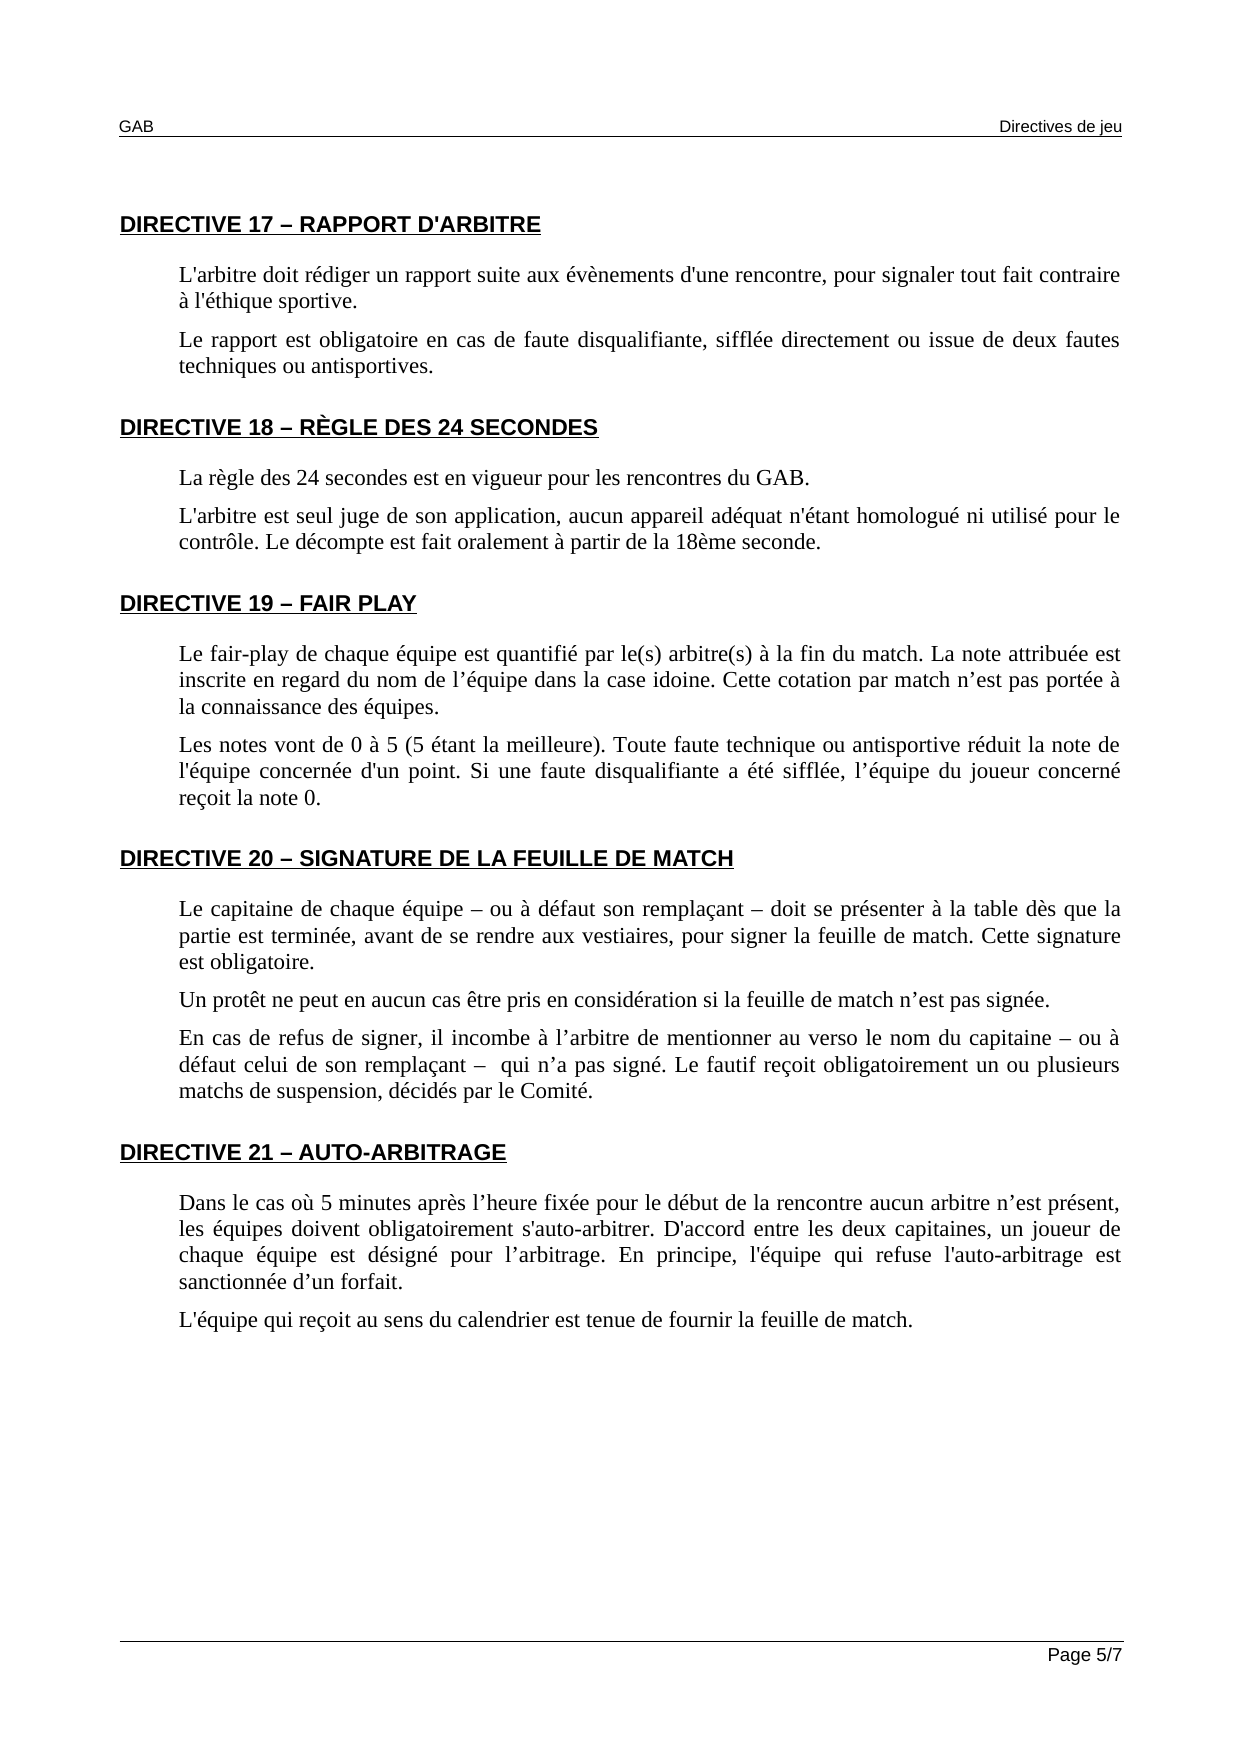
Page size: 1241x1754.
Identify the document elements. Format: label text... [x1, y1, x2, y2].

text Un protêt ne peut en aucun cas être pris en considération si la feuille de match n’est pas signée. [179, 986, 1122, 1013]
subtitle DIRECTIVE 20 – SIGNATURE DE LA FEUILLE DE MATCH [119, 845, 1122, 872]
subtitle DIRECTIVE 21 – AUTO-ARBITRAGE [119, 1139, 1122, 1165]
text Les notes vont de 0 à 5 (5 étant la meilleure). Toute faute technique ou antisportive réduit la note de l'équipe concernée d'un point. Si une faute disqualifiante a été sifflée, l’équipe du joueur concerné reçoit la note 0. [179, 731, 1122, 810]
text Le fair-play de chaque équipe est quantifié par le(s) arbitre(s) à la fin du match. La note attribuée est inscrite en regard du nom de l’équipe dans la case idoine. Cette cotation par match n’est pas portée à la connaissance des équipes. [179, 640, 1122, 719]
subtitle DIRECTIVE 18 – RÈGLE DES 24 SECONDES [119, 414, 1122, 440]
subtitle DIRECTIVE 19 – FAIR PLAY [119, 590, 1122, 616]
subtitle DIRECTIVE 17 – RAPPORT D'ARBITRE [119, 211, 1122, 238]
text L'équipe qui reçoit au sens du calendrier est tenue de fournir la feuille de match. [179, 1306, 1122, 1332]
text Le rapport est obligatoire en cas de faute disqualifiante, sifflée directement ou issue de deux fautes techniques ou antisportives. [179, 326, 1122, 378]
text L'arbitre doit rédiger un rapport suite aux évènements d'une rencontre, pour signaler tout fait contraire à l'éthique sportive. [179, 261, 1122, 314]
text En cas de refus de signer, il incombe à l’arbitre de mentionner au verso le nom du capitaine – ou à défaut celui de son remplaçant – qui n’a pas signé. Le fautif reçoit obligatoirement un ou plusieurs matchs de suspension, décidés par le Comité. [179, 1024, 1122, 1103]
text La règle des 24 secondes est en vigueur pour les rencontres du GAB. [179, 464, 1122, 490]
text L'arbitre est seul juge de son application, aucun appareil adéquat n'étant homologué ni utilisé pour le contrôle. Le décompte est fait oralement à partir de la 18ème seconde. [179, 502, 1122, 555]
text Le capitaine de chaque équipe – ou à défaut son remplaçant – doit se présenter à la table dès que la partie est terminée, avant de se rendre aux vestiaires, pour signer la feuille de match. Cette signature est obligatoire. [179, 895, 1122, 974]
text Dans le cas où 5 minutes après l’heure fixée pour le début de la rencontre aucun arbitre n’est présent, les équipes doivent obligatoirement s'auto-arbitrer. D'accord entre les deux capitaines, un joueur de chaque équipe est désigné pour l’arbitrage. En principe, l'équipe qui refuse l'auto-arbitrage est sanctionnée d’un forfait. [179, 1189, 1122, 1294]
